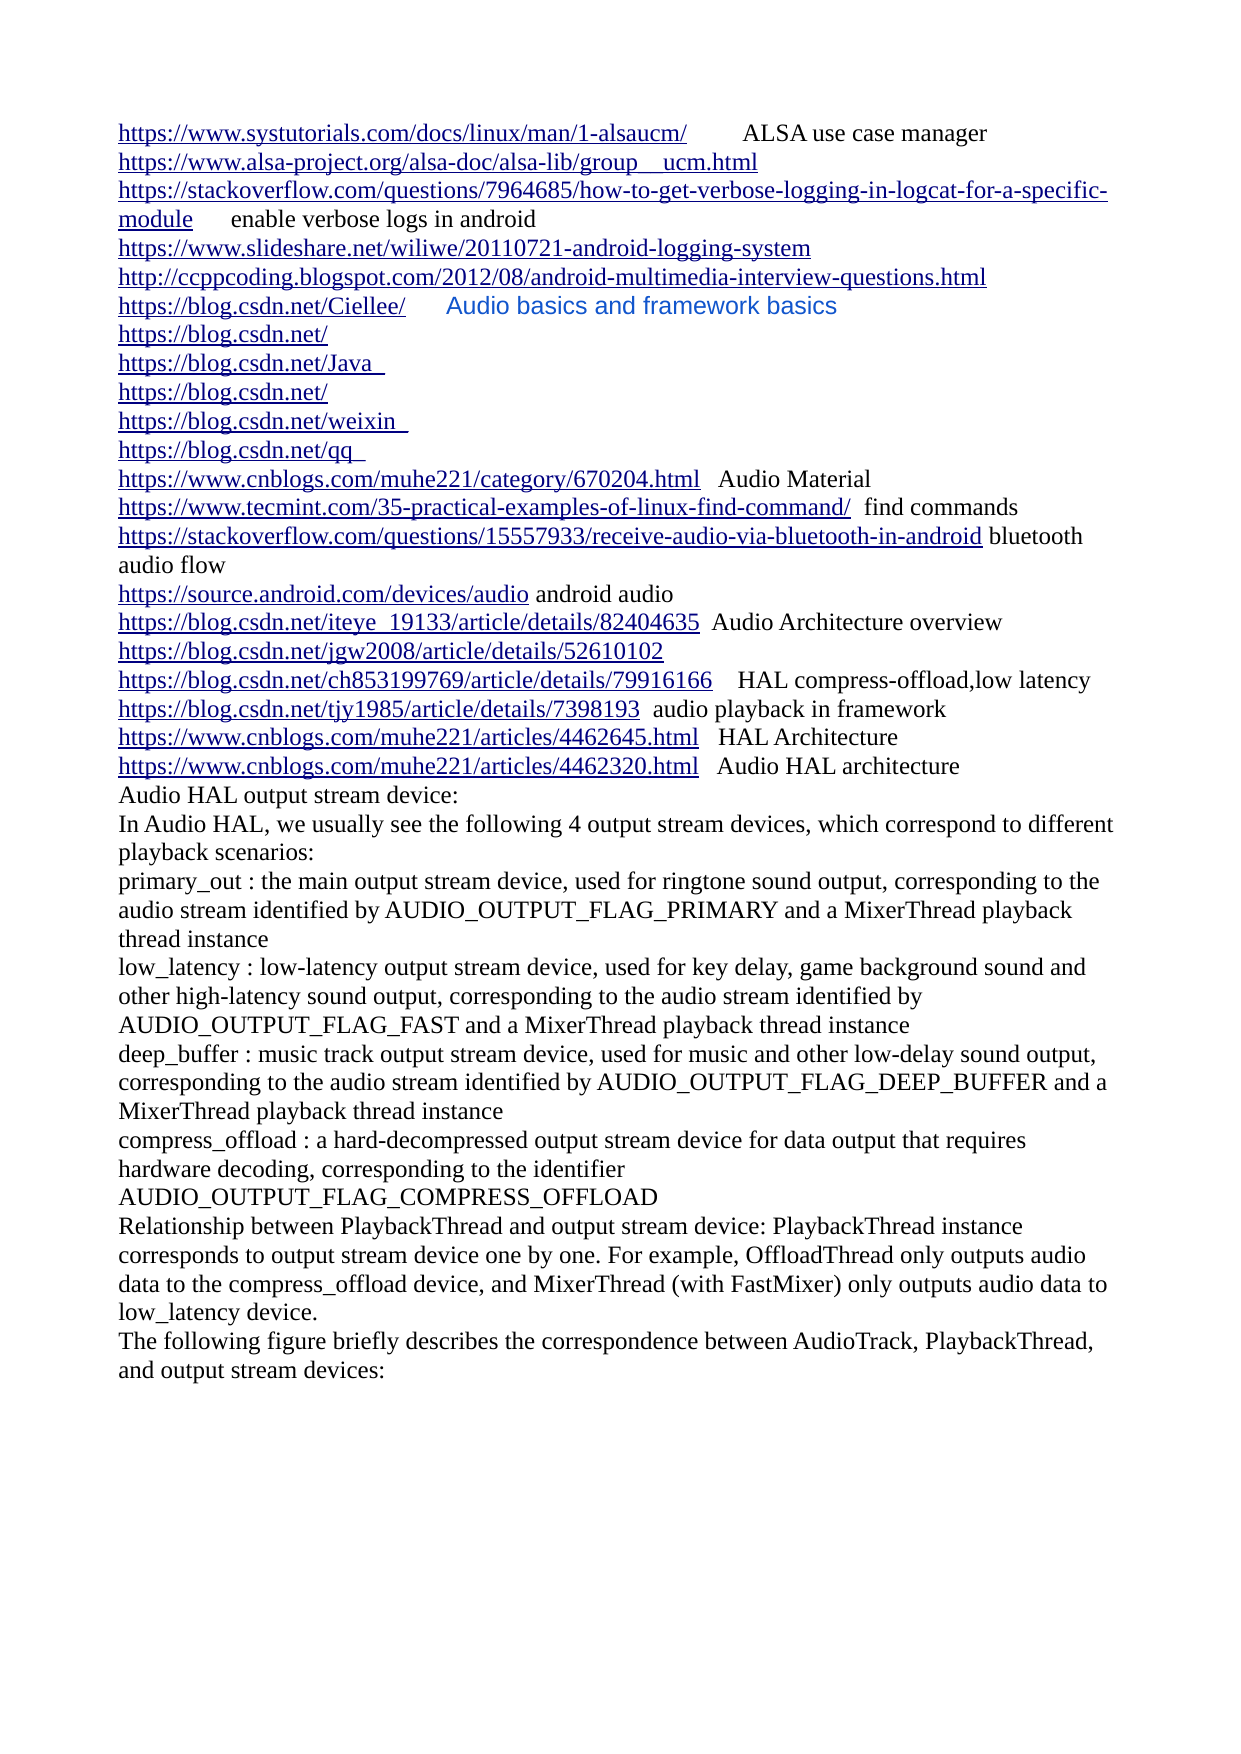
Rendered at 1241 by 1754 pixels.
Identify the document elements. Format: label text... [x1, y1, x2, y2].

text https://www.alsa-project.org/alsa-doc/alsa-lib/group__ucm.html [118, 147, 1122, 176]
text https://www.slideshare.net/wiliwe/20110721-android-logging-system [118, 233, 1122, 262]
text https://blog.csdn.net/Ciellee/ Audio basics and framework basics https://blog.csdn.net/ https://blog.csdn.net/Java_ https://blog.csdn.net/ https://blog.csdn.net/weixin_ https://blog.csdn.net/qq_ [118, 291, 1122, 464]
text https://source.android.com/devices/audio android audio [118, 579, 1122, 607]
text https://www.cnblogs.com/muhe221/category/670204.html Audio Material [118, 464, 1122, 492]
text The following figure briefly describes the correspondence between AudioTrack, PlaybackThread, and output stream devices: [118, 1326, 1122, 1384]
text https://www.cnblogs.com/muhe221/articles/4462320.html Audio HAL architecture [118, 751, 1122, 780]
text http://ccppcoding.blogspot.com/2012/08/android-multimedia-interview-questions.html [118, 262, 1122, 291]
text https://www.cnblogs.com/muhe221/articles/4462645.html HAL Architecture [118, 722, 1122, 751]
text https://stackoverflow.com/questions/7964685/how-to-get-verbose-logging-in-logcat-for-a-specific-module enable verbose logs in android [118, 176, 1122, 233]
text Audio HAL output stream device: [118, 780, 1122, 809]
text primary_out : the main output stream device, used for ringtone sound output, corresponding to the audio stream identified by AUDIO_OUTPUT_FLAG_PRIMARY and a MixerThread playback thread instance [118, 866, 1122, 952]
text https://www.systutorials.com/docs/linux/man/1-alsaucm/ ALSA use case manager [118, 118, 1122, 147]
text Relationship between PlaybackThread and output stream device: PlaybackThread instance corresponds to output stream device one by one. For example, OffloadThread only outputs audio data to the compress_offload device, and MixerThread (with FastMixer) only outputs audio data to low_latency device. [118, 1211, 1122, 1326]
text https://blog.csdn.net/ch853199769/article/details/79916166 HAL compress-offload,low latency [118, 665, 1122, 694]
text low_latency : low-latency output stream device, used for key delay, game background sound and other high-latency sound output, corresponding to the audio stream identified by AUDIO_OUTPUT_FLAG_FAST and a MixerThread playback thread instance [118, 952, 1122, 1039]
text https://blog.csdn.net/jgw2008/article/details/52610102 [118, 636, 1122, 665]
text In Audio HAL, we usually see the following 4 output stream devices, which correspond to different playback scenarios: [118, 809, 1122, 866]
text https://blog.csdn.net/tjy1985/article/details/7398193 audio playback in framework [118, 694, 1122, 722]
text compress_offload : a hard-decompressed output stream device for data output that requires hardware decoding, corresponding to the identifier AUDIO_OUTPUT_FLAG_COMPRESS_OFFLOAD [118, 1125, 1122, 1211]
text https://www.tecmint.com/35-practical-examples-of-linux-find-command/ find commands [118, 492, 1122, 521]
text https://stackoverflow.com/questions/15557933/receive-audio-via-bluetooth-in-android bluetooth audio flow [118, 521, 1122, 579]
text deep_buffer : music track output stream device, used for music and other low-delay sound output, corresponding to the audio stream identified by AUDIO_OUTPUT_FLAG_DEEP_BUFFER and a MixerThread playback thread instance [118, 1039, 1122, 1125]
text https://blog.csdn.net/iteye_19133/article/details/82404635 Audio Architecture overview [118, 607, 1122, 636]
